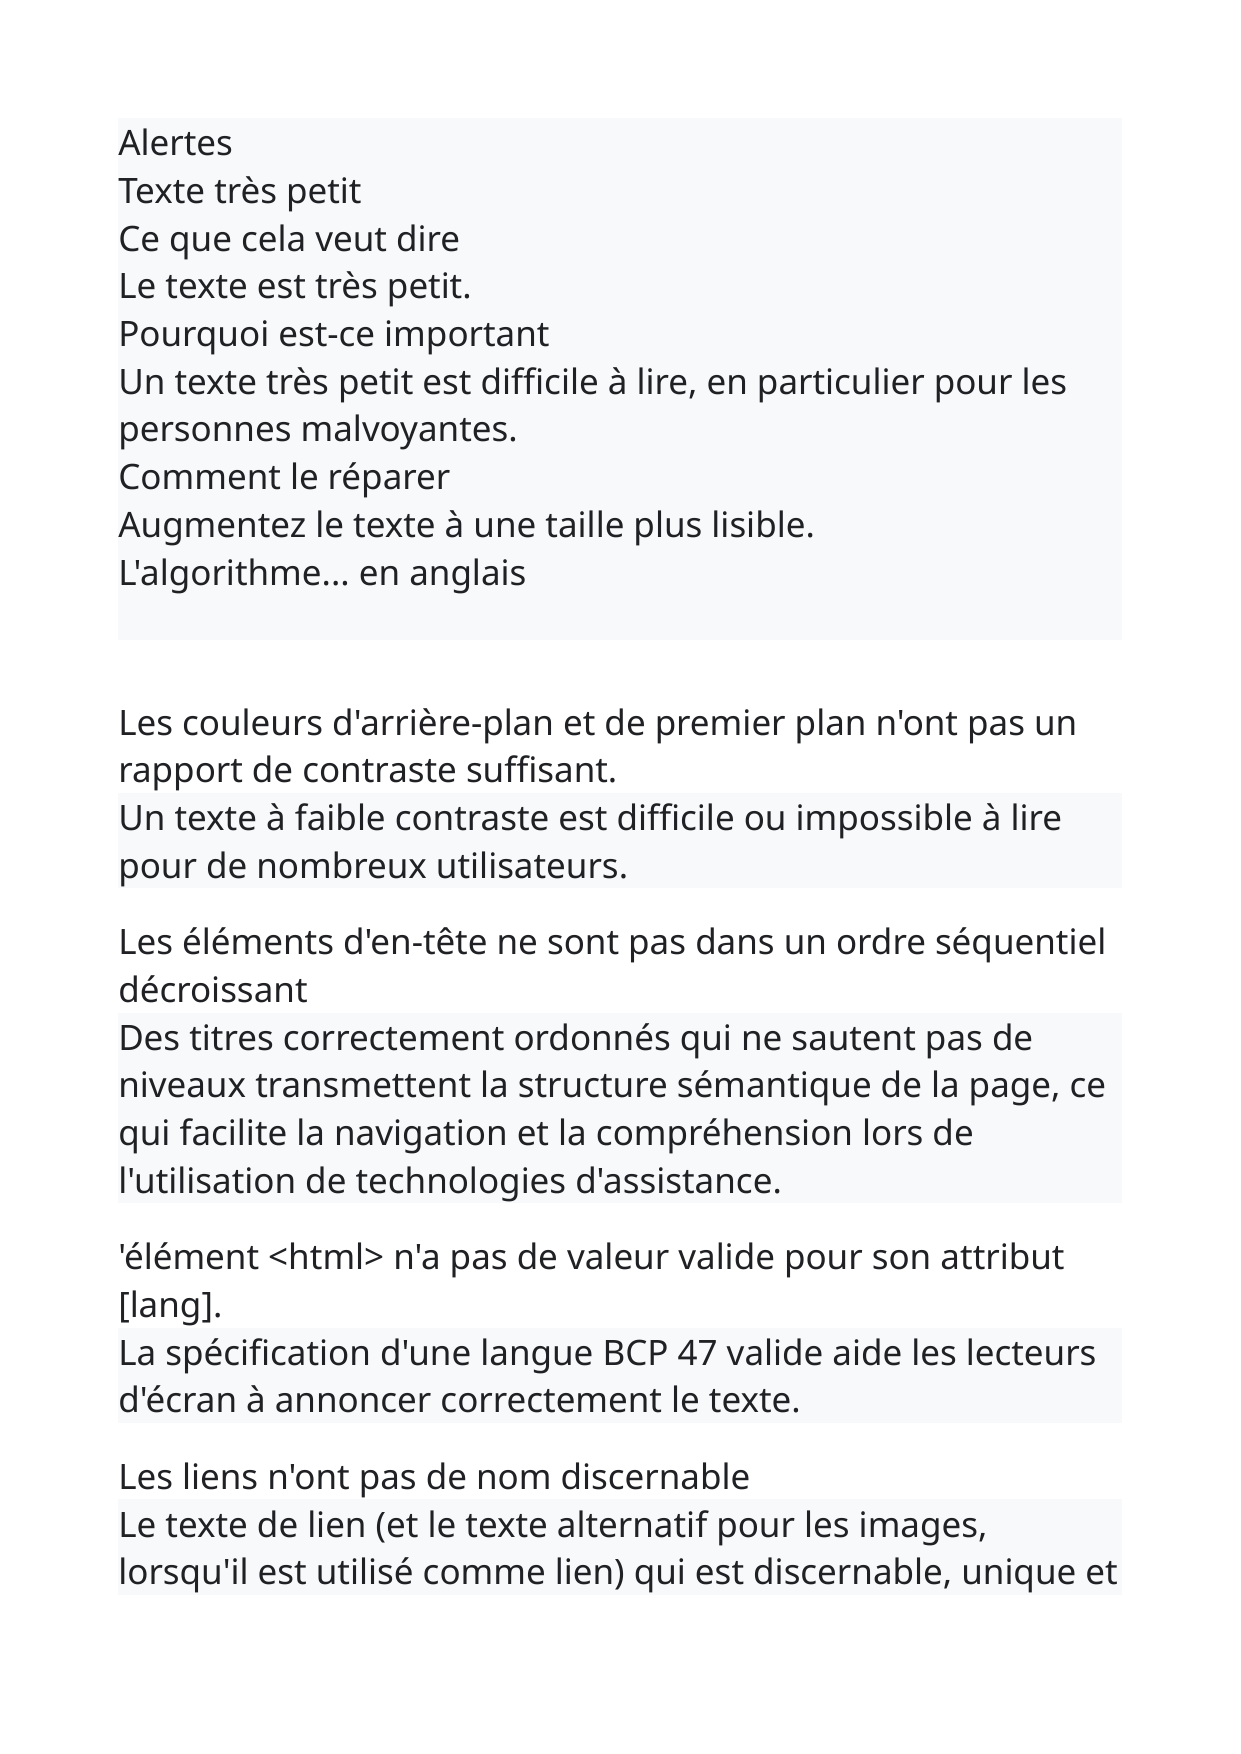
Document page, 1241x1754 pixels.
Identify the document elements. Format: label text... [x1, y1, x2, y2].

text Les liens n'ont pas de nom discernable [118, 1452, 1122, 1499]
text Un texte très petit est difficile à lire, en particulier pour les personnes malvoyantes. [118, 357, 1122, 452]
text Pourquoi est-ce important [118, 309, 1122, 357]
text Texte très petit [118, 166, 1122, 213]
text Le texte de lien (et le texte alternatif pour les images, lorsqu'il est utilisé comme lien) qui est discernable, unique et [118, 1499, 1122, 1595]
text Un texte à faible contraste est difficile ou impossible à lire pour de nombreux utilisateurs. [118, 793, 1122, 888]
text Comment le réparer [118, 452, 1122, 500]
text Alertes [118, 118, 1122, 166]
text L'algorithme... en anglais [118, 547, 1122, 595]
text Les éléments d'en-tête ne sont pas dans un ordre séquentiel décroissant [118, 917, 1122, 1013]
text Ce que cela veut dire [118, 213, 1122, 261]
text 'élément <html> n'a pas de valeur valide pour son attribut [lang]. [118, 1232, 1122, 1328]
text La spécification d'une langue BCP 47 valide aide les lecteurs d'écran à annoncer correctement le texte. [118, 1328, 1122, 1423]
text Les couleurs d'arrière-plan et de premier plan n'ont pas un rapport de contraste suffisant. [118, 698, 1122, 793]
text Augmentez le texte à une taille plus lisible. [118, 500, 1122, 547]
text Des titres correctement ordonnés qui ne sautent pas de niveaux transmettent la structure sémantique de la page, ce qui facilite la navigation et la compréhension lors de l'utilisation de technologies d'assistance. [118, 1013, 1122, 1203]
text Le texte est très petit. [118, 261, 1122, 309]
